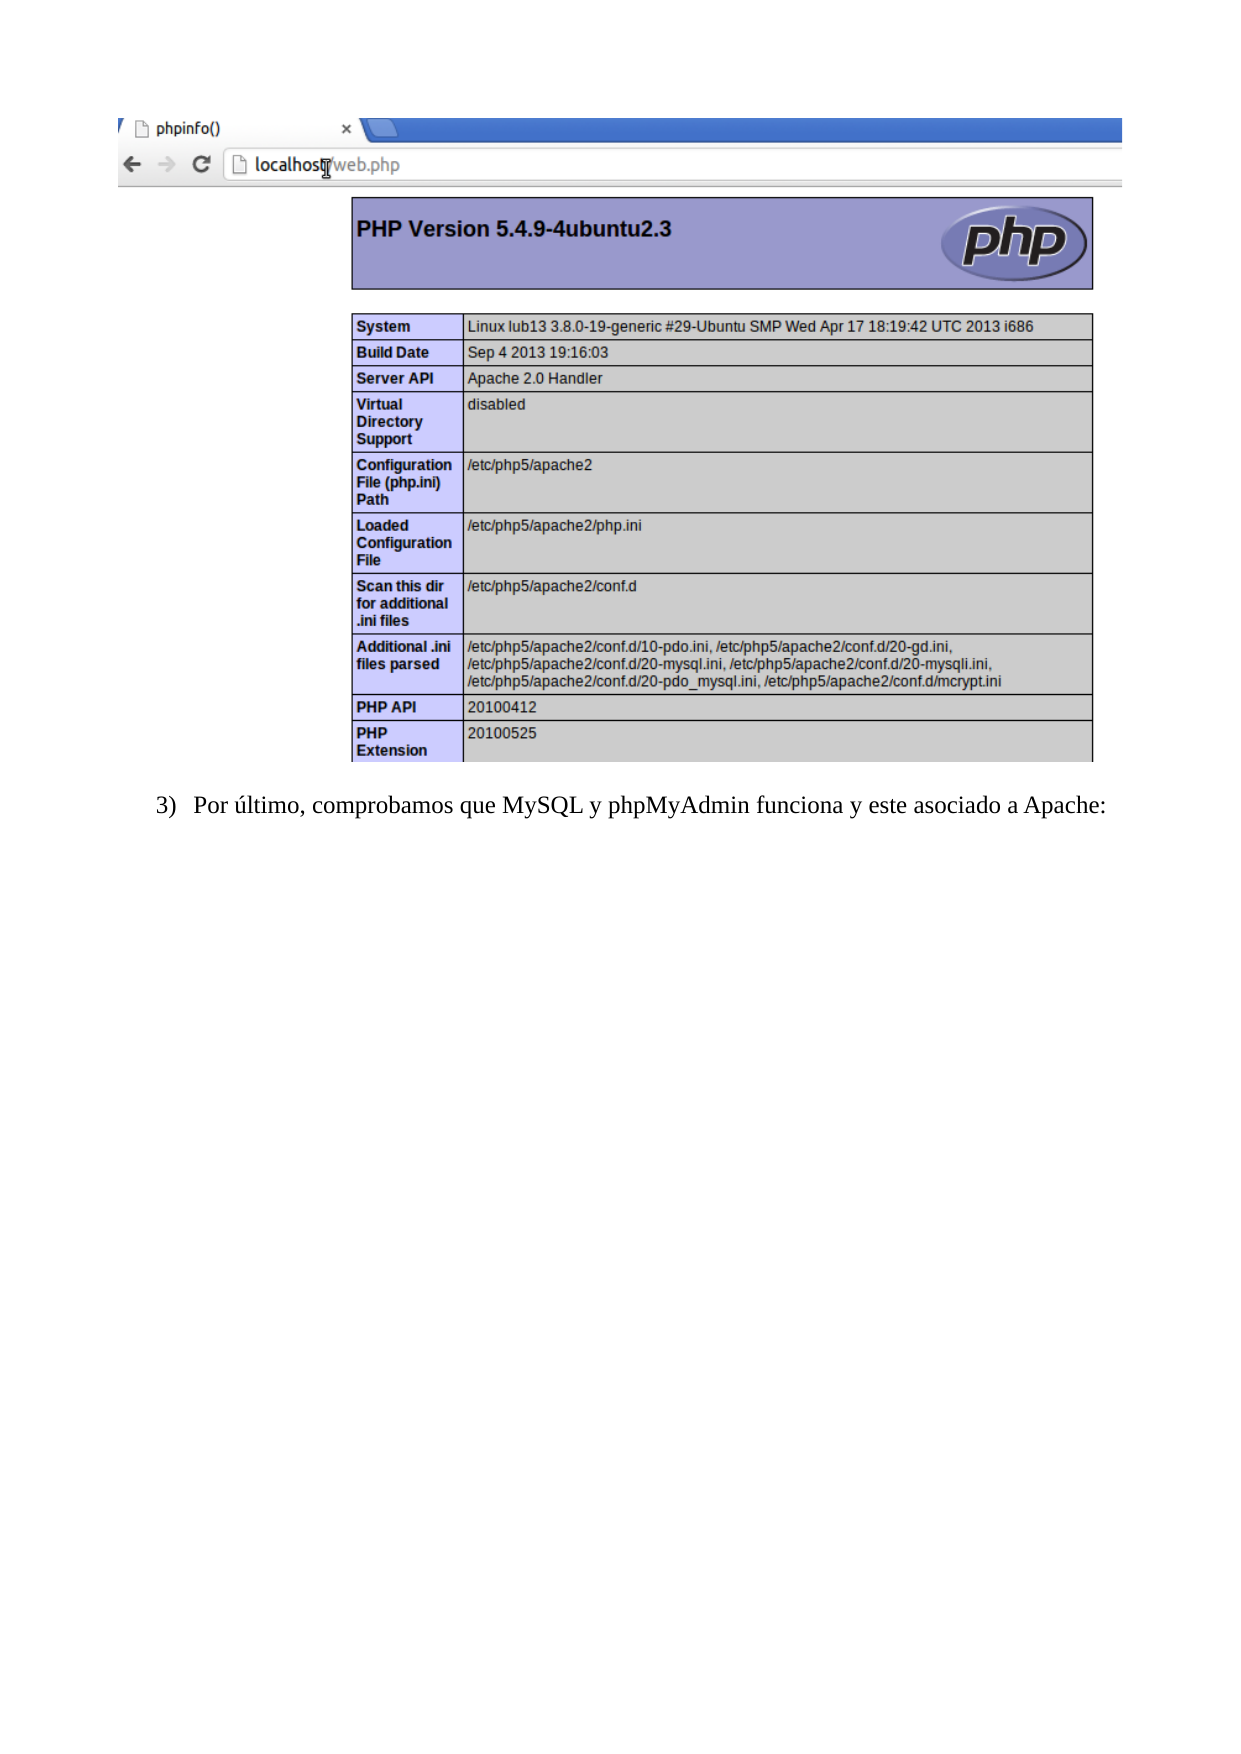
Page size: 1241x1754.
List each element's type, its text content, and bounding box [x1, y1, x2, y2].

list Por último, comprobamos que MySQL y phpMyAdmin funciona y este asociado a Apache: [156, 790, 1122, 819]
picture [118, 118, 1123, 762]
